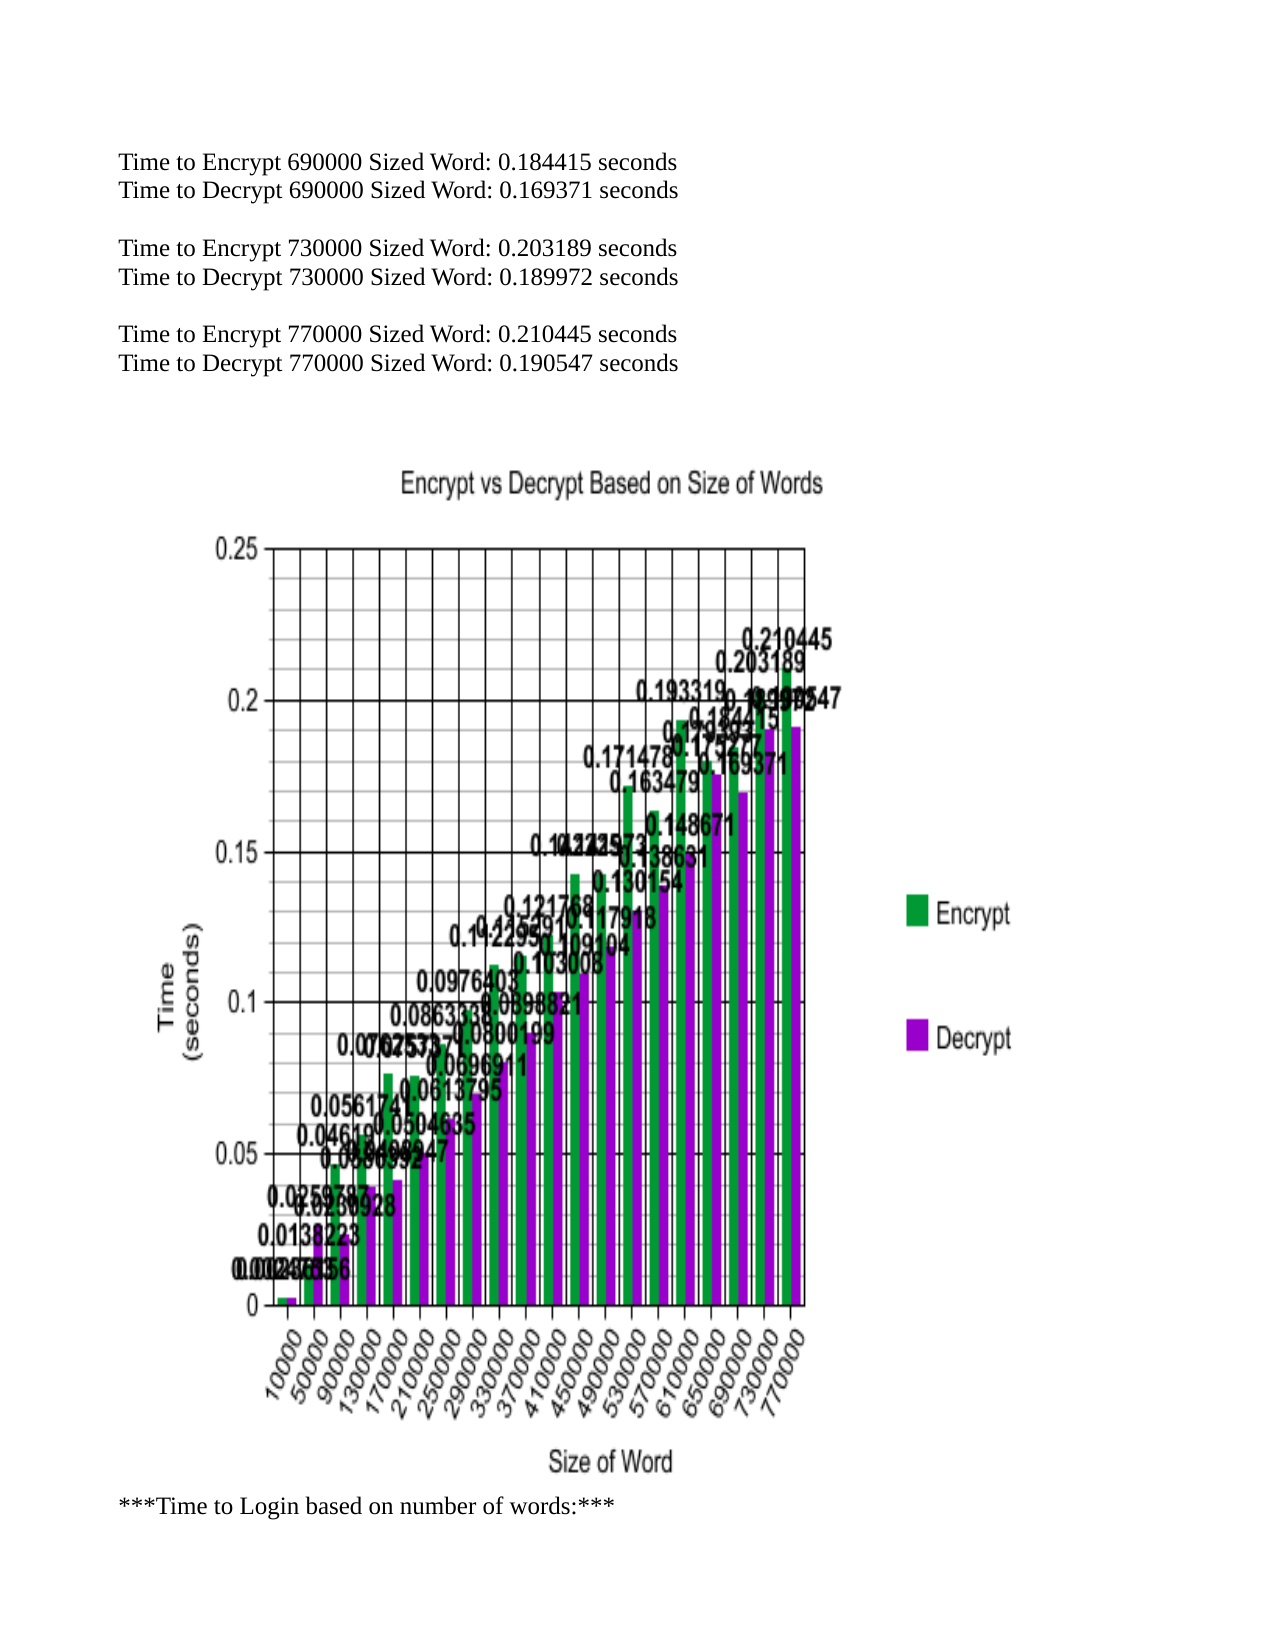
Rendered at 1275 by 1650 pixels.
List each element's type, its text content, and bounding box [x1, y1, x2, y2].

text Time to Decrypt 730000 Sized Word: 0.189972 seconds [118, 262, 1157, 291]
text Time to Encrypt 770000 Sized Word: 0.210445 seconds [118, 319, 1157, 348]
text Time to Encrypt 730000 Sized Word: 0.203189 seconds [118, 233, 1157, 262]
text ***Time to Login based on number of words:*** [118, 434, 1157, 1520]
text Time to Encrypt 690000 Sized Word: 0.184415 seconds [118, 147, 1157, 176]
text Time to Decrypt 690000 Sized Word: 0.169371 seconds [118, 176, 1157, 204]
text Time to Decrypt 770000 Sized Word: 0.190547 seconds [118, 348, 1157, 377]
picture [144, 442, 1078, 1491]
